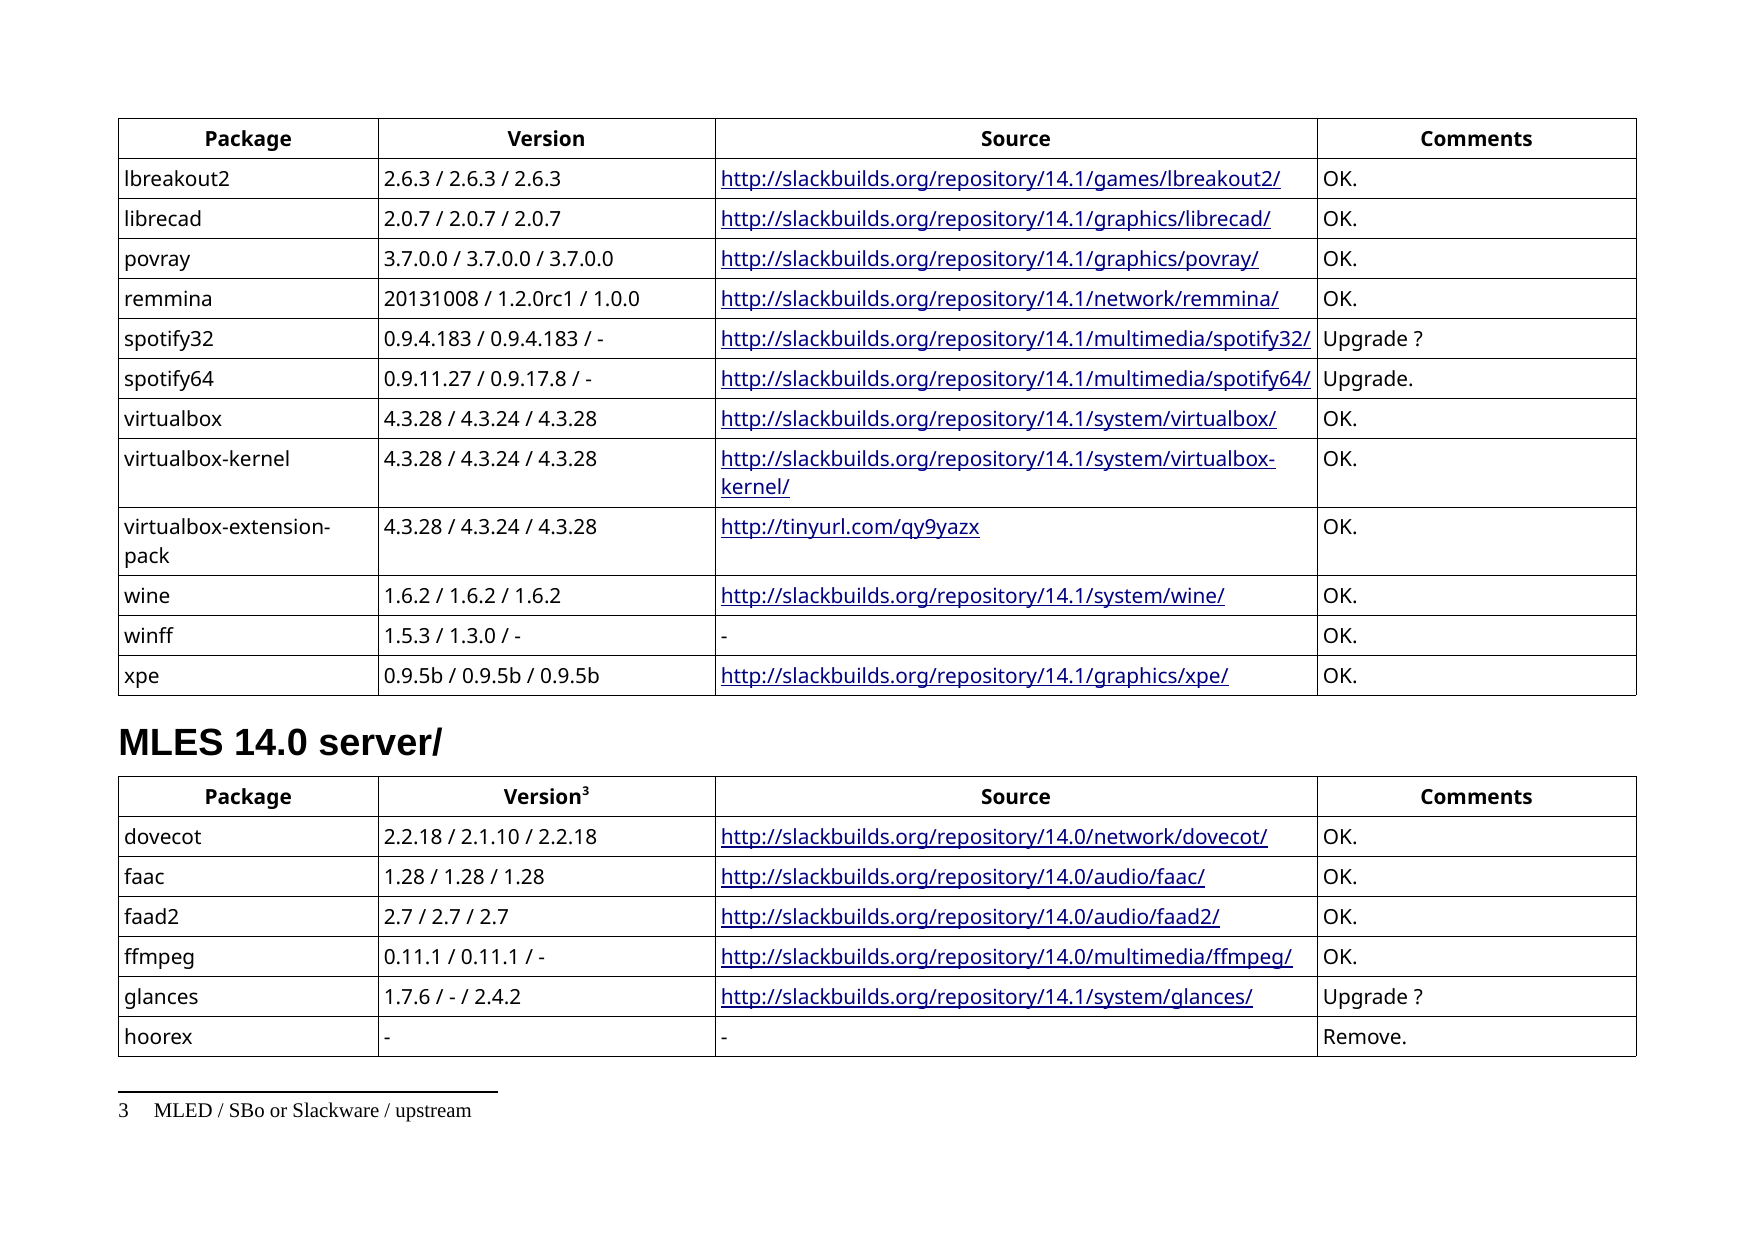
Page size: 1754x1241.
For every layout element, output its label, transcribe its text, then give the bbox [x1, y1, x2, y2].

table_cell 4.3.28 / 4.3.24 / 4.3.28 [379, 508, 715, 575]
table_cell - [379, 1017, 715, 1056]
table_cell OK. [1318, 817, 1636, 856]
table_cell 4.3.28 / 4.3.24 / 4.3.28 [379, 399, 715, 438]
table_header Package [119, 119, 378, 158]
table_cell xpe [119, 656, 378, 695]
table_cell winff [119, 616, 378, 655]
table_cell OK. [1318, 576, 1636, 615]
table_cell http://slackbuilds.org/repository/14.1/games/lbreakout2/ [716, 159, 1317, 198]
table_cell 1.28 / 1.28 / 1.28 [379, 857, 715, 896]
table_cell OK. [1318, 239, 1636, 278]
table_cell librecad [119, 199, 378, 238]
table_cell 3.7.0.0 / 3.7.0.0 / 3.7.0.0 [379, 239, 715, 278]
table_cell povray [119, 239, 378, 278]
table_cell Remove. [1318, 1017, 1636, 1056]
table_cell 1.5.3 / 1.3.0 / - [379, 616, 715, 655]
table_cell OK. [1318, 937, 1636, 976]
table_cell 1.6.2 / 1.6.2 / 1.6.2 [379, 576, 715, 615]
table_cell 4.3.28 / 4.3.24 / 4.3.28 [379, 439, 715, 507]
table_cell 0.9.11.27 / 0.9.17.8 / - [379, 359, 715, 398]
table_cell spotify64 [119, 359, 378, 398]
table_cell 2.2.18 / 2.1.10 / 2.2.18 [379, 817, 715, 856]
table_cell OK. [1318, 616, 1636, 655]
table_cell OK. [1318, 159, 1636, 198]
table_cell http://slackbuilds.org/repository/14.1/system/wine/ [716, 576, 1317, 615]
table_cell faac [119, 857, 378, 896]
table_cell 0.9.4.183 / 0.9.4.183 / - [379, 319, 715, 358]
table_cell http://slackbuilds.org/repository/14.1/graphics/librecad/ [716, 199, 1317, 238]
table_cell OK. [1318, 439, 1636, 507]
table_cell http://slackbuilds.org/repository/14.1/system/glances/ [716, 977, 1317, 1016]
table_cell http://slackbuilds.org/repository/14.1/multimedia/spotify64/ [716, 359, 1317, 398]
table_cell virtualbox [119, 399, 378, 438]
table_cell OK. [1318, 199, 1636, 238]
table_header Package [119, 777, 378, 816]
table_header Comments [1318, 777, 1636, 816]
table_header Version [379, 777, 715, 816]
table_cell http://slackbuilds.org/repository/14.0/audio/faac/ [716, 857, 1317, 896]
table_cell faad2 [119, 897, 378, 936]
table_cell 2.0.7 / 2.0.7 / 2.0.7 [379, 199, 715, 238]
table_cell http://slackbuilds.org/repository/14.0/audio/faad2/ [716, 897, 1317, 936]
table_header Source [716, 119, 1317, 158]
table_cell - [716, 1017, 1317, 1056]
table_cell Upgrade. [1318, 359, 1636, 398]
table_cell OK. [1318, 897, 1636, 936]
table_cell 2.6.3 / 2.6.3 / 2.6.3 [379, 159, 715, 198]
table_cell glances [119, 977, 378, 1016]
subtitle MLES 14.0 server/ [118, 720, 1636, 764]
table_cell OK. [1318, 508, 1636, 575]
table_cell http://slackbuilds.org/repository/14.1/graphics/povray/ [716, 239, 1317, 278]
table_cell OK. [1318, 399, 1636, 438]
table_cell http://slackbuilds.org/repository/14.1/network/remmina/ [716, 279, 1317, 318]
table_cell wine [119, 576, 378, 615]
table_cell Upgrade ? [1318, 977, 1636, 1016]
table_cell hoorex [119, 1017, 378, 1056]
table_cell http://slackbuilds.org/repository/14.1/graphics/xpe/ [716, 656, 1317, 695]
table_cell dovecot [119, 817, 378, 856]
table_cell Upgrade ? [1318, 319, 1636, 358]
table_cell 2.7 / 2.7 / 2.7 [379, 897, 715, 936]
table_cell http://slackbuilds.org/repository/14.1/multimedia/spotify32/ [716, 319, 1317, 358]
table_cell http://slackbuilds.org/repository/14.0/multimedia/ffmpeg/ [716, 937, 1317, 976]
table_cell - [716, 616, 1317, 655]
table_header Source [716, 777, 1317, 816]
table_cell http://tinyurl.com/qy9yazx [716, 508, 1317, 575]
table_cell 0.11.1 / 0.11.1 / - [379, 937, 715, 976]
table_cell OK. [1318, 279, 1636, 318]
table_cell 20131008 / 1.2.0rc1 / 1.0.0 [379, 279, 715, 318]
table_cell http://slackbuilds.org/repository/14.1/system/virtualbox-kernel/ [716, 439, 1317, 507]
table_cell ffmpeg [119, 937, 378, 976]
table_cell http://slackbuilds.org/repository/14.0/network/dovecot/ [716, 817, 1317, 856]
table_cell 1.7.6 / - / 2.4.2 [379, 977, 715, 1016]
table_header Version [379, 119, 715, 158]
table_cell 0.9.5b / 0.9.5b / 0.9.5b [379, 656, 715, 695]
table_cell http://slackbuilds.org/repository/14.1/system/virtualbox/ [716, 399, 1317, 438]
table_cell virtualbox-kernel [119, 439, 378, 507]
table_header Comments [1318, 119, 1636, 158]
table_cell OK. [1318, 857, 1636, 896]
table_cell OK. [1318, 656, 1636, 695]
table_cell remmina [119, 279, 378, 318]
table_cell spotify32 [119, 319, 378, 358]
table_cell lbreakout2 [119, 159, 378, 198]
table_cell virtualbox-extension-pack [119, 508, 378, 575]
